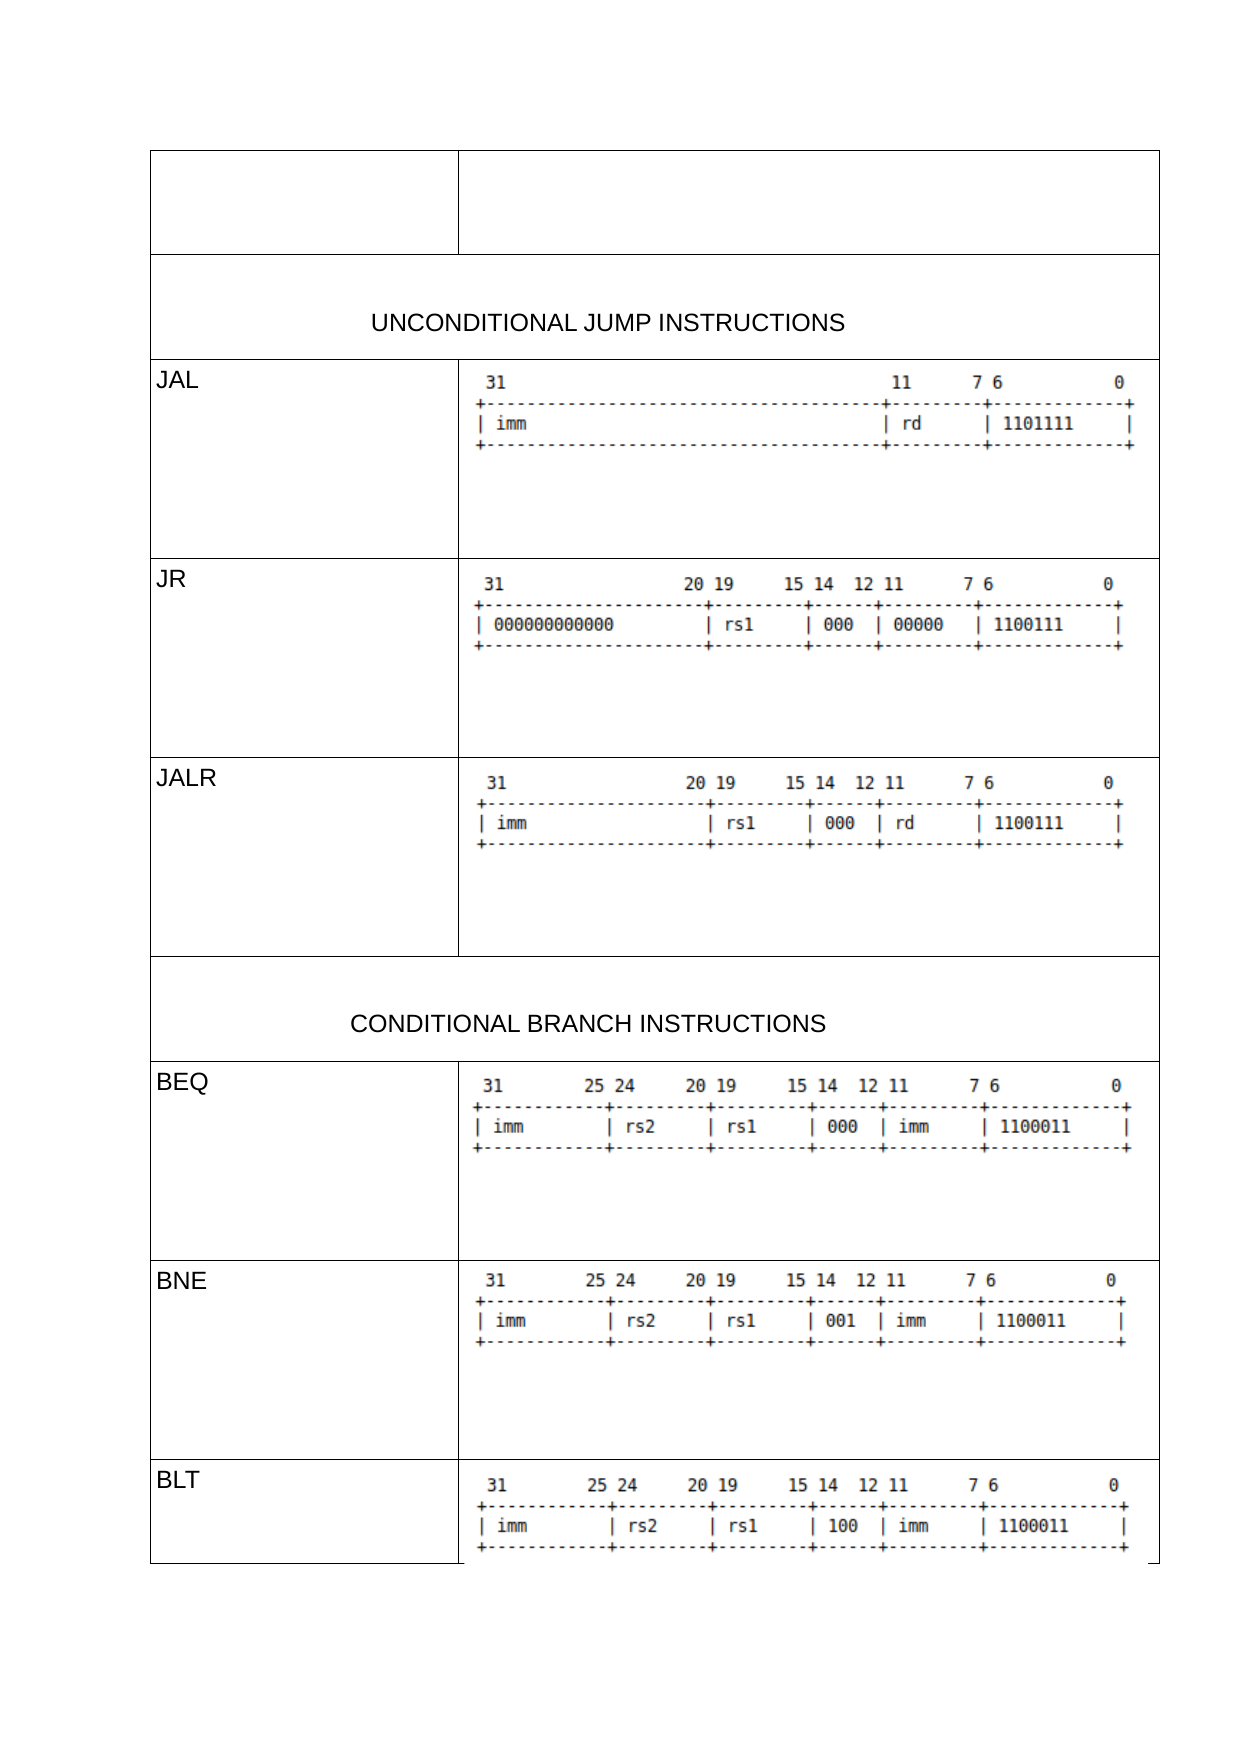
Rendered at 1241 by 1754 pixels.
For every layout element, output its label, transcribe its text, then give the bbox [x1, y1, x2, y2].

table_cell [459, 151, 1159, 254]
picture [464, 1265, 1149, 1366]
picture [464, 1464, 1149, 1570]
picture [464, 1066, 1149, 1165]
table_cell BEQ [151, 1062, 458, 1260]
picture [464, 364, 1149, 471]
picture [464, 563, 1149, 667]
table_cell [459, 1261, 1159, 1459]
table_cell JR [151, 559, 458, 757]
table_cell [459, 1062, 1159, 1260]
table_cell [459, 758, 1159, 956]
table_cell JAL [151, 360, 458, 558]
picture [464, 762, 1149, 868]
table_cell [151, 151, 458, 254]
table_cell [459, 1460, 1159, 1563]
table_cell UNCONDITIONAL JUMP INSTRUCTIONS [151, 255, 1159, 359]
table_cell JALR [151, 758, 458, 956]
table_cell [459, 360, 1159, 558]
table_cell [459, 559, 1159, 757]
table_cell BLT [151, 1460, 458, 1563]
table_cell CONDITIONAL BRANCH INSTRUCTIONS [151, 957, 1159, 1061]
table_cell BNE [151, 1261, 458, 1459]
